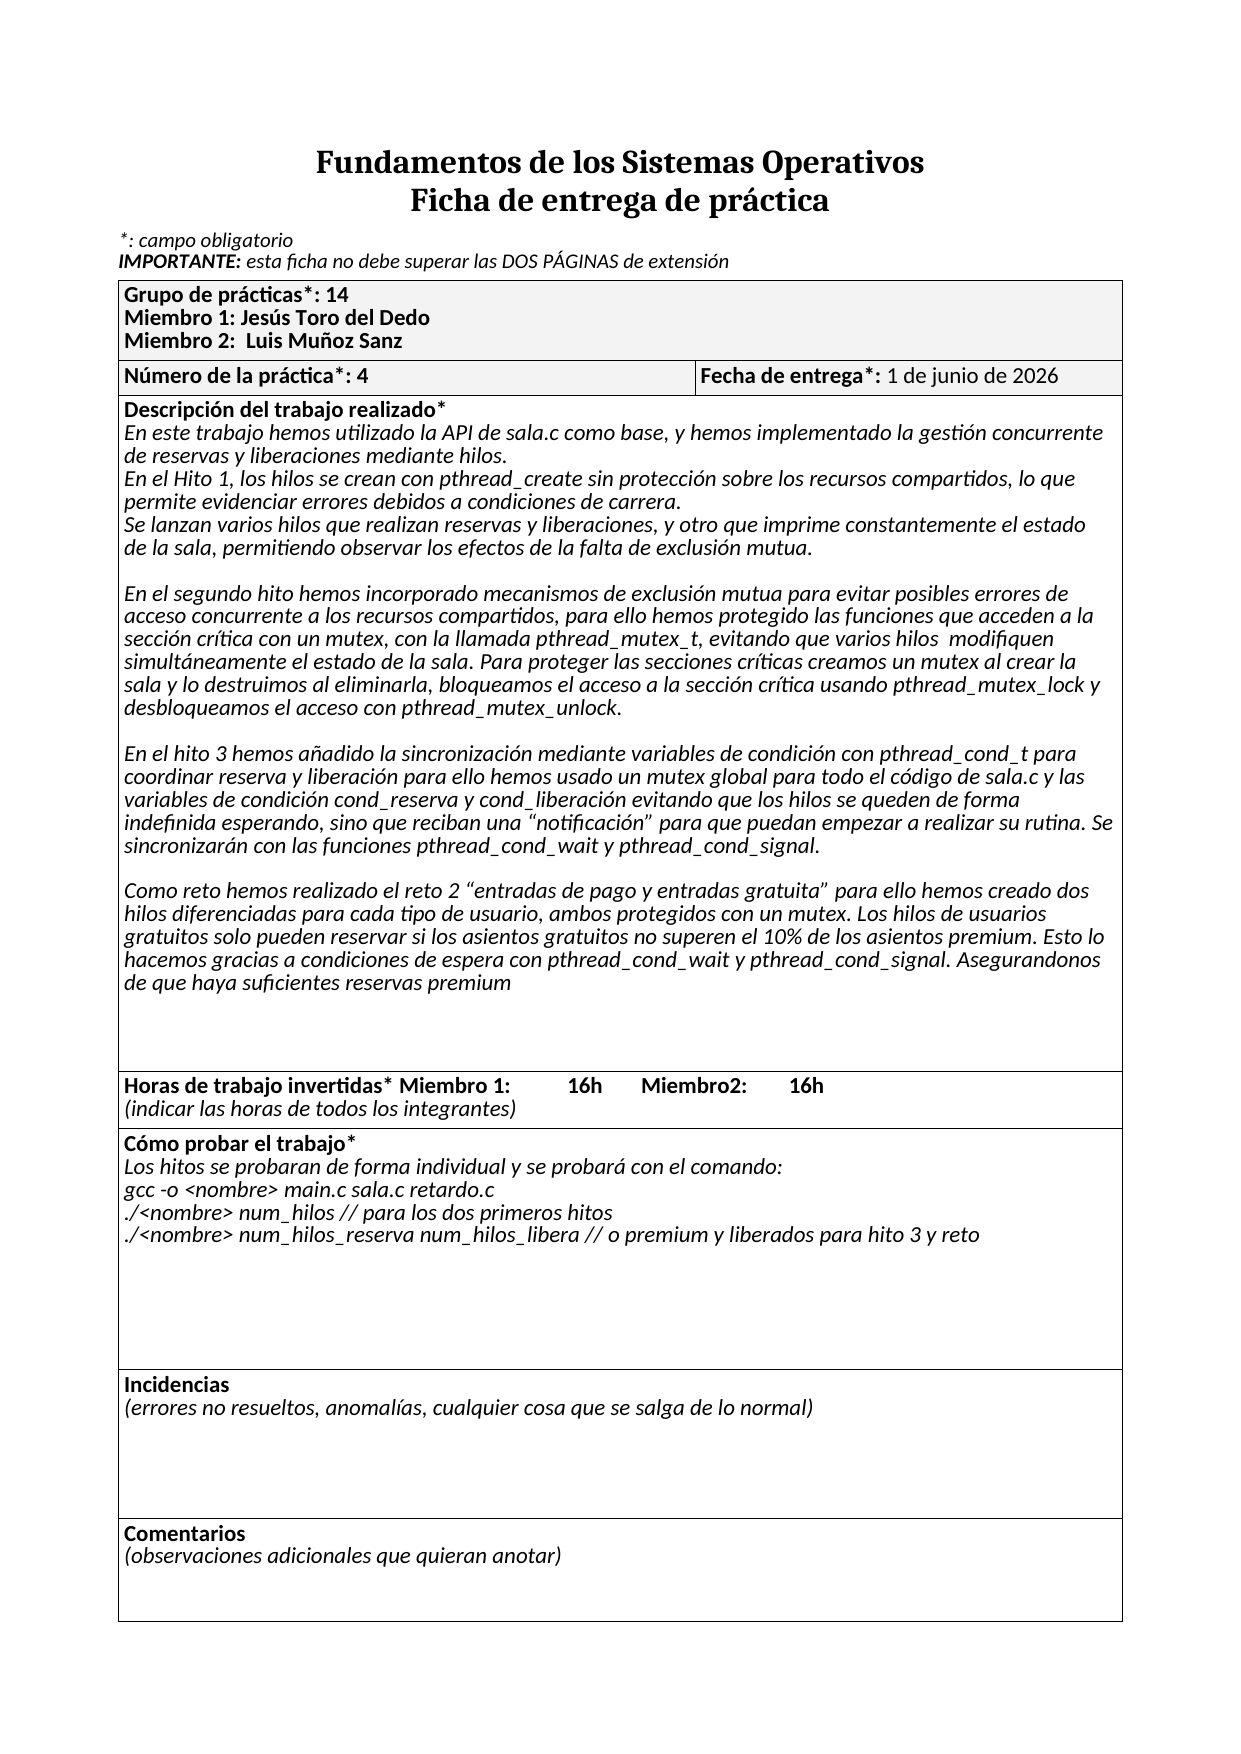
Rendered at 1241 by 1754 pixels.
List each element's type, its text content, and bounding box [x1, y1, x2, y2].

text *: campo obligatorio [118, 232, 1122, 253]
table_cell Fecha de entrega*: 1 de junio de 2026 [696, 361, 1122, 395]
table_header Grupo de prácticas*: 14 Miembro 1: Jesús Toro del Dedo Miembro 2: Luis Muñoz Sanz [119, 281, 1122, 360]
table_cell Comentarios (observaciones adicionales que quieran anotar) [119, 1519, 1122, 1621]
table_cell Descripción del trabajo realizado* En este trabajo hemos utilizado la API de sala.c como base, y hemos implementado la gestión concurrente de reservas y liberaciones mediante hilos. En el Hito 1, los hilos se crean con pthread_create sin protección sobre los recursos compartidos, lo que permite evidenciar errores debidos a condiciones de carrera. Se lanzan varios hilos que realizan reservas y liberaciones, y otro que imprime constantemente el estado de la sala, permitiendo observar los efectos de la falta de exclusión mutua. En el segundo hito hemos incorporado mecanismos de exclusión mutua para evitar posibles errores de acceso concurrente a los recursos compartidos, para ello hemos protegido las funciones que acceden a la sección crítica con un mutex, con la llamada pthread_mutex_t, evitando que varios hilos modifiquen simultáneamente el estado de la sala. Para proteger las secciones críticas creamos un mutex al crear la sala y lo destruimos al eliminarla, bloqueamos el acceso a la sección crítica usando pthread_mutex_lock y desbloqueamos el acceso con pthread_mutex_unlock. En el hito 3 hemos añadido la sincronización mediante variables de condición con pthread_cond_t para coordinar reserva y liberación para ello hemos usado un mutex global para todo el código de sala.c y las variables de condición cond_reserva y cond_liberación evitando que los hilos se queden de forma indefinida esperando, sino que reciban una “notificación” para que puedan empezar a realizar su rutina. Se sincronizarán con las funciones pthread_cond_wait y pthread_cond_signal. Como reto hemos realizado el reto 2 “entradas de pago y entradas gratuita” para ello hemos creado dos hilos diferenciadas para cada tipo de usuario, ambos protegidos con un mutex. Los hilos de usuarios gratuitos solo pueden reservar si los asientos gratuitos no superen el 10% de los asientos premium. Esto lo hacemos gracias a condiciones de espera con pthread_cond_wait y pthread_cond_signal. Asegurandonos de que haya suficientes reservas premium [119, 396, 1122, 1071]
title Fundamentos de los Sistemas Operativos Ficha de entrega de práctica [118, 143, 1122, 220]
text IMPORTANTE: esta ficha no debe superar las DOS PÁGINAS de extensión [118, 253, 1122, 274]
table_cell Incidencias (errores no resueltos, anomalías, cualquier cosa que se salga de lo normal) [119, 1370, 1122, 1518]
table_cell Número de la práctica*: 4 [119, 361, 695, 395]
table_cell Cómo probar el trabajo* Los hitos se probaran de forma individual y se probará con el comando: gcc -o <nombre> main.c sala.c retardo.c ./<nombre> num_hilos // para los dos primeros hitos ./<nombre> num_hilos_reserva num_hilos_libera // o premium y liberados para hito 3 y reto [119, 1129, 1122, 1369]
table_cell Horas de trabajo invertidas* Miembro 1: 16h Miembro2: 16h (indicar las horas de todos los integrantes) [119, 1072, 1122, 1128]
